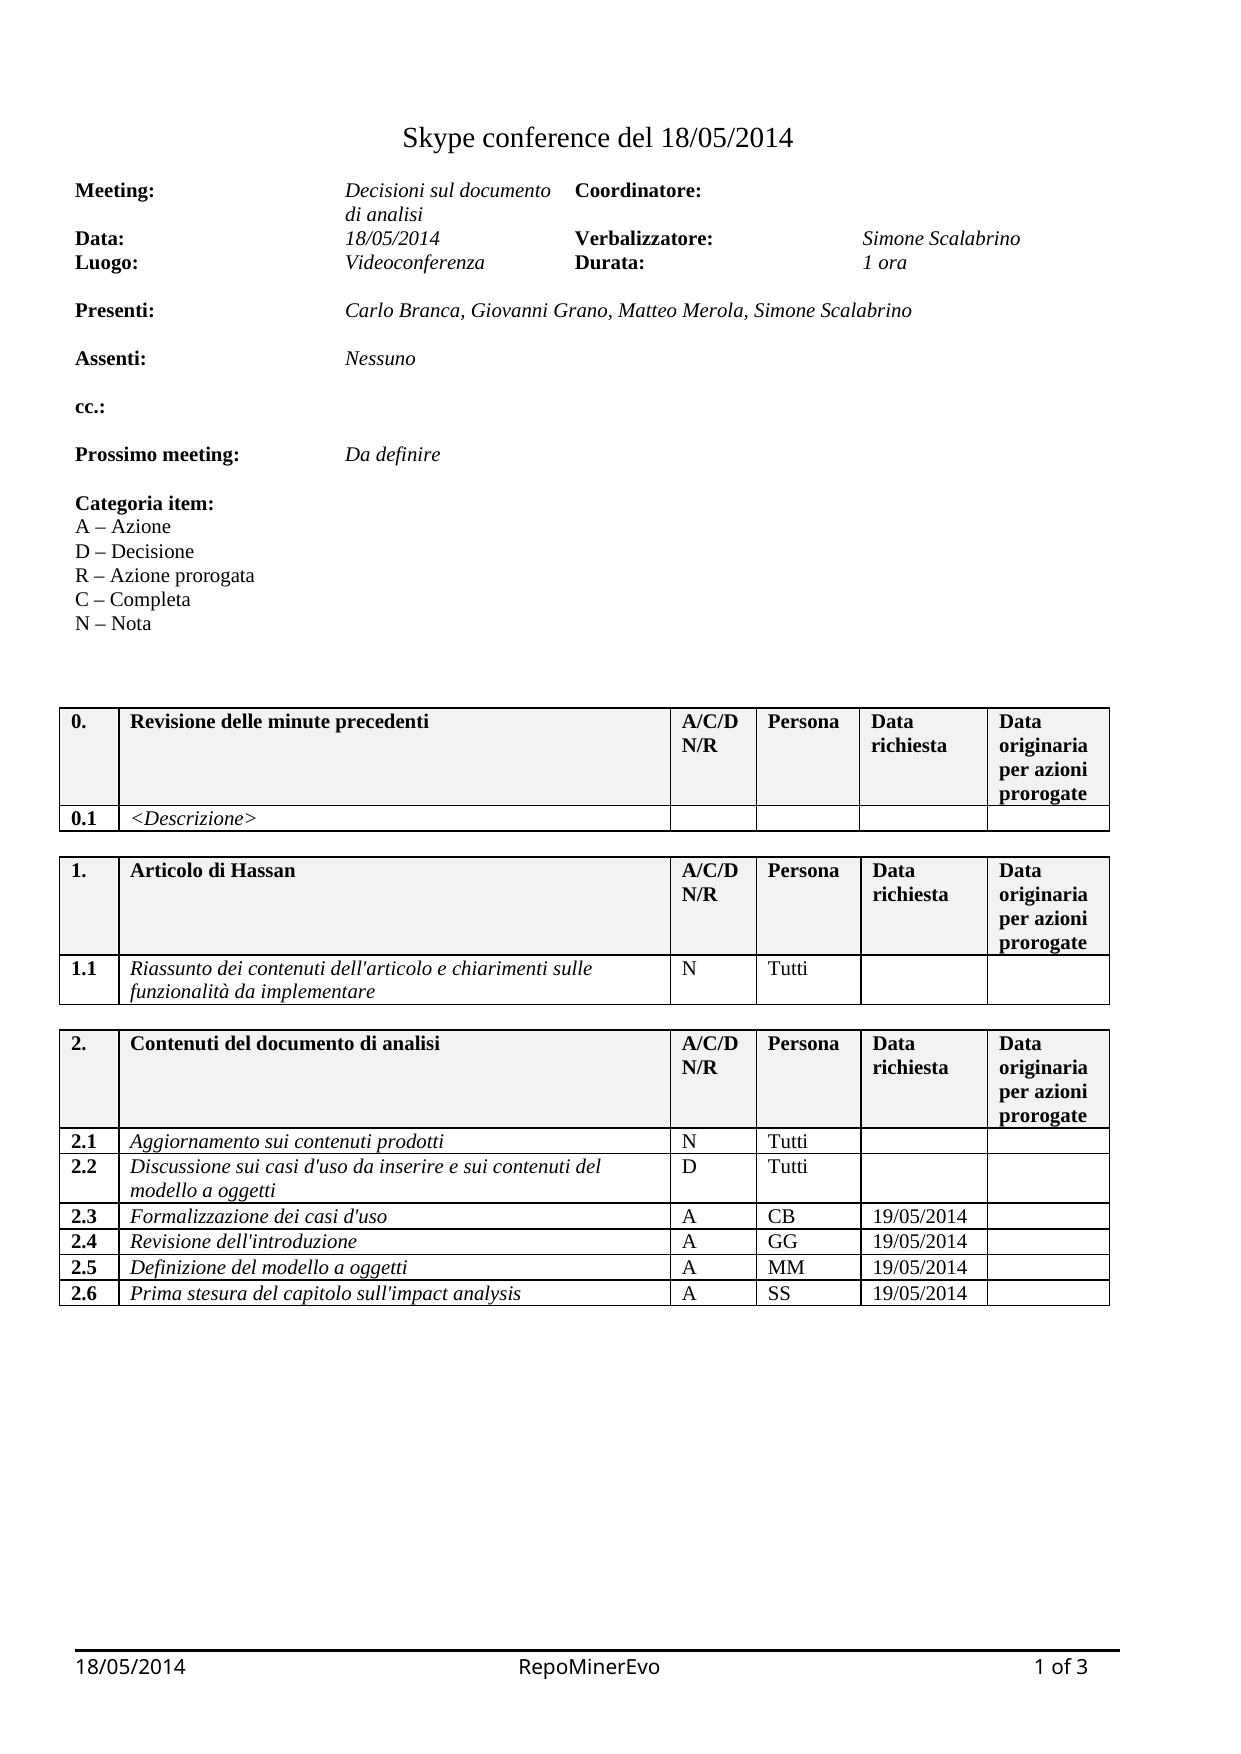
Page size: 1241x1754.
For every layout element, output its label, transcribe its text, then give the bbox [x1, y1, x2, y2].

table_cell cc.: [64, 394, 334, 418]
table_cell A [671, 1281, 756, 1305]
table_cell 18/05/2014 [334, 226, 563, 250]
table_cell 2.4 [60, 1230, 118, 1253]
table_cell [334, 370, 1084, 394]
table_cell Riassunto dei contenuti dell'articolo e chiarimenti sulle funzionalità da implementare [120, 956, 670, 1003]
table_cell [988, 806, 1109, 830]
table_cell [334, 274, 1084, 298]
table_cell [862, 1154, 987, 1202]
table_cell Durata: [563, 250, 851, 274]
text C – Completa [75, 587, 1120, 611]
text D – Decisione [75, 538, 1120, 563]
table_cell Formalizzazione dei casi d'uso [120, 1204, 670, 1228]
table_cell 1.1 [60, 956, 118, 1003]
table_cell 1 ora [851, 250, 1084, 274]
table_cell CB [757, 1204, 860, 1228]
table_cell Nessuno [334, 346, 1084, 370]
table_cell Tutti [757, 1129, 860, 1153]
table_cell 2.3 [60, 1204, 118, 1228]
table_cell Prima stesura del capitolo sull'impact analysis [120, 1281, 670, 1305]
table_cell N [671, 1129, 756, 1153]
table_cell [64, 274, 334, 298]
table_header Revisione delle minute precedenti [120, 709, 670, 805]
table_cell Luogo: [64, 250, 334, 274]
table_header Data richiesta [862, 1031, 987, 1127]
table_cell [64, 370, 334, 394]
table_cell [988, 1230, 1109, 1253]
table_cell Presenti: [64, 298, 334, 322]
table_cell Assenti: [64, 346, 334, 370]
table_cell Revisione dell'introduzione [120, 1230, 670, 1253]
table_cell [988, 1255, 1109, 1279]
table_cell 2.6 [60, 1281, 118, 1305]
table_cell Simone Scalabrino [851, 226, 1084, 250]
table_header Data richiesta [862, 858, 987, 954]
table_cell Aggiornamento sui contenuti prodotti [120, 1129, 670, 1153]
table_cell [757, 806, 859, 830]
table_cell 2.5 [60, 1255, 118, 1279]
table_cell [334, 418, 1084, 442]
table_cell 19/05/2014 [862, 1255, 987, 1279]
table_cell [64, 418, 334, 442]
table_header Data originaria per azioni prorogate [988, 1031, 1109, 1127]
table_header A/C/D N/R [671, 858, 756, 954]
table_header Persona [757, 1031, 860, 1127]
table_header [851, 178, 1084, 226]
table_cell A [671, 1204, 756, 1228]
table_cell Tutti [757, 956, 860, 1003]
text A – Azione [75, 514, 1120, 538]
table_header Decisioni sul documento di analisi [334, 178, 563, 226]
table_cell 19/05/2014 [862, 1281, 987, 1305]
table_cell [334, 322, 1084, 346]
table_header Articolo di Hassan [120, 858, 670, 954]
table_header Persona [757, 858, 860, 954]
table_header A/C/D N/R [671, 1031, 756, 1127]
table_cell A [671, 1255, 756, 1279]
text Categoria item: [75, 490, 1120, 514]
table_cell [988, 1204, 1109, 1228]
table_cell [671, 806, 756, 830]
table_cell A [671, 1230, 756, 1253]
table_cell 2.1 [60, 1129, 118, 1153]
table_header Persona [757, 709, 859, 805]
table_cell Data: [64, 226, 334, 250]
table_header 2. [60, 1031, 118, 1127]
table_header 0. [60, 709, 118, 805]
table_cell 19/05/2014 [862, 1204, 987, 1228]
table_cell SS [757, 1281, 860, 1305]
table_header Meeting: [64, 178, 334, 226]
text N – Nota [75, 611, 1120, 635]
table_cell [334, 394, 1084, 418]
table_cell [988, 956, 1109, 1003]
table_header Coordinatore: [563, 178, 851, 226]
table_cell Tutti [757, 1154, 860, 1202]
table_cell 19/05/2014 [862, 1230, 987, 1253]
table_header A/C/D N/R [671, 709, 756, 805]
table_cell GG [757, 1230, 860, 1253]
text R – Azione prorogata [75, 563, 1120, 587]
text Skype conference del 18/05/2014 [75, 120, 1120, 153]
table_cell Discussione sui casi d'uso da inserire e sui contenuti del modello a oggetti [120, 1154, 670, 1202]
table_cell N [671, 956, 756, 1003]
table_cell [988, 1281, 1109, 1305]
table_cell Prossimo meeting: [64, 442, 334, 466]
table_cell [862, 1129, 987, 1153]
table_cell [988, 1129, 1109, 1153]
table_header Data richiesta [860, 709, 987, 805]
table_header Data originaria per azioni prorogate [988, 709, 1109, 805]
table_cell Carlo Branca, Giovanni Grano, Matteo Merola, Simone Scalabrino [334, 298, 1084, 322]
table_cell Da definire [334, 442, 1084, 466]
table_cell 0.1 [60, 806, 118, 830]
table_cell 2.2 [60, 1154, 118, 1202]
table_cell Verbalizzatore: [563, 226, 851, 250]
table_cell [860, 806, 987, 830]
table_cell Definizione del modello a oggetti [120, 1255, 670, 1279]
table_cell D [671, 1154, 756, 1202]
table_cell MM [757, 1255, 860, 1279]
table_cell [64, 322, 334, 346]
table_cell [862, 956, 987, 1003]
table_cell Videoconferenza [334, 250, 563, 274]
table_header 1. [60, 858, 118, 954]
table_cell [988, 1154, 1109, 1202]
table_header Contenuti del documento di analisi [120, 1031, 670, 1127]
table_header Data originaria per azioni prorogate [988, 858, 1109, 954]
table_cell <Descrizione> [120, 806, 670, 830]
